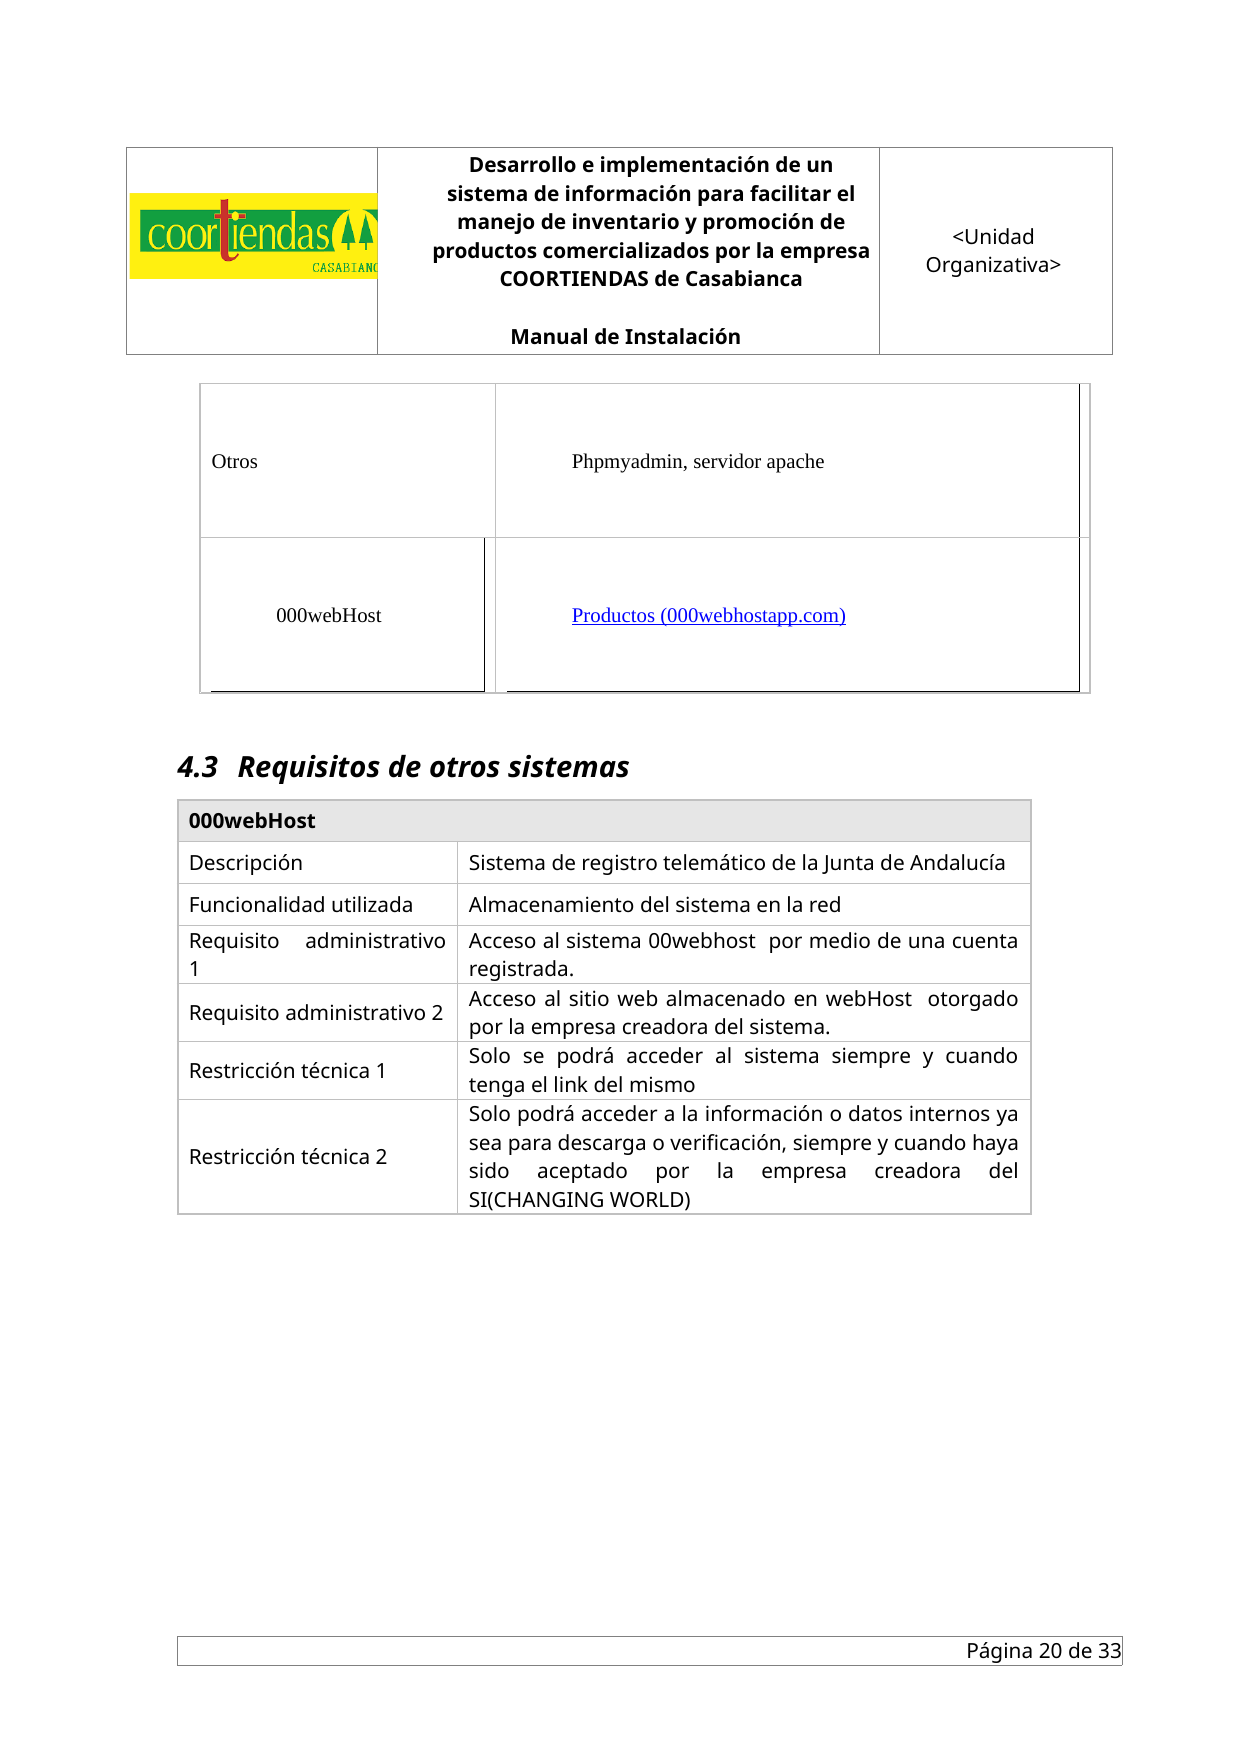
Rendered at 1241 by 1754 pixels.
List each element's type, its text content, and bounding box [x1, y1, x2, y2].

table_cell Requisito administrativo 1 [179, 926, 457, 983]
table_header 000webHost [179, 801, 1030, 841]
subtitle Requisitos de otros sistemas [177, 747, 1122, 786]
table_cell Requisito administrativo 2 [179, 984, 457, 1041]
table_cell Otros [201, 384, 495, 537]
table_cell Productos (000webhostapp.com) [496, 538, 1079, 692]
table_cell [485, 538, 495, 692]
table_cell Solo podrá acceder a la información o datos internos ya sea para descarga o verificación, siempre y cuando haya sido aceptado por la empresa creadora del SI(CHANGING WORLD) [458, 1100, 1030, 1213]
table_cell Descripción [179, 842, 457, 883]
table_cell Phpmyadmin, servidor apache [496, 384, 1079, 537]
table_cell [1080, 538, 1089, 692]
table_cell Restricción técnica 1 [179, 1042, 457, 1098]
table_cell Funcionalidad utilizada [179, 884, 457, 925]
table_cell Sistema de registro telemático de la Junta de Andalucía [458, 842, 1030, 883]
table_cell [1080, 384, 1089, 537]
table_cell 000webHost [201, 538, 484, 692]
table_cell Acceso al sistema 00webhost por medio de una cuenta registrada. [458, 926, 1030, 983]
table_cell Almacenamiento del sistema en la red [458, 884, 1030, 925]
table_cell Solo se podrá acceder al sistema siempre y cuando tenga el link del mismo [458, 1042, 1030, 1098]
table_cell Restricción técnica 2 [179, 1100, 457, 1213]
table_cell Acceso al sitio web almacenado en webHost otorgado por la empresa creadora del sistema. [458, 984, 1030, 1041]
